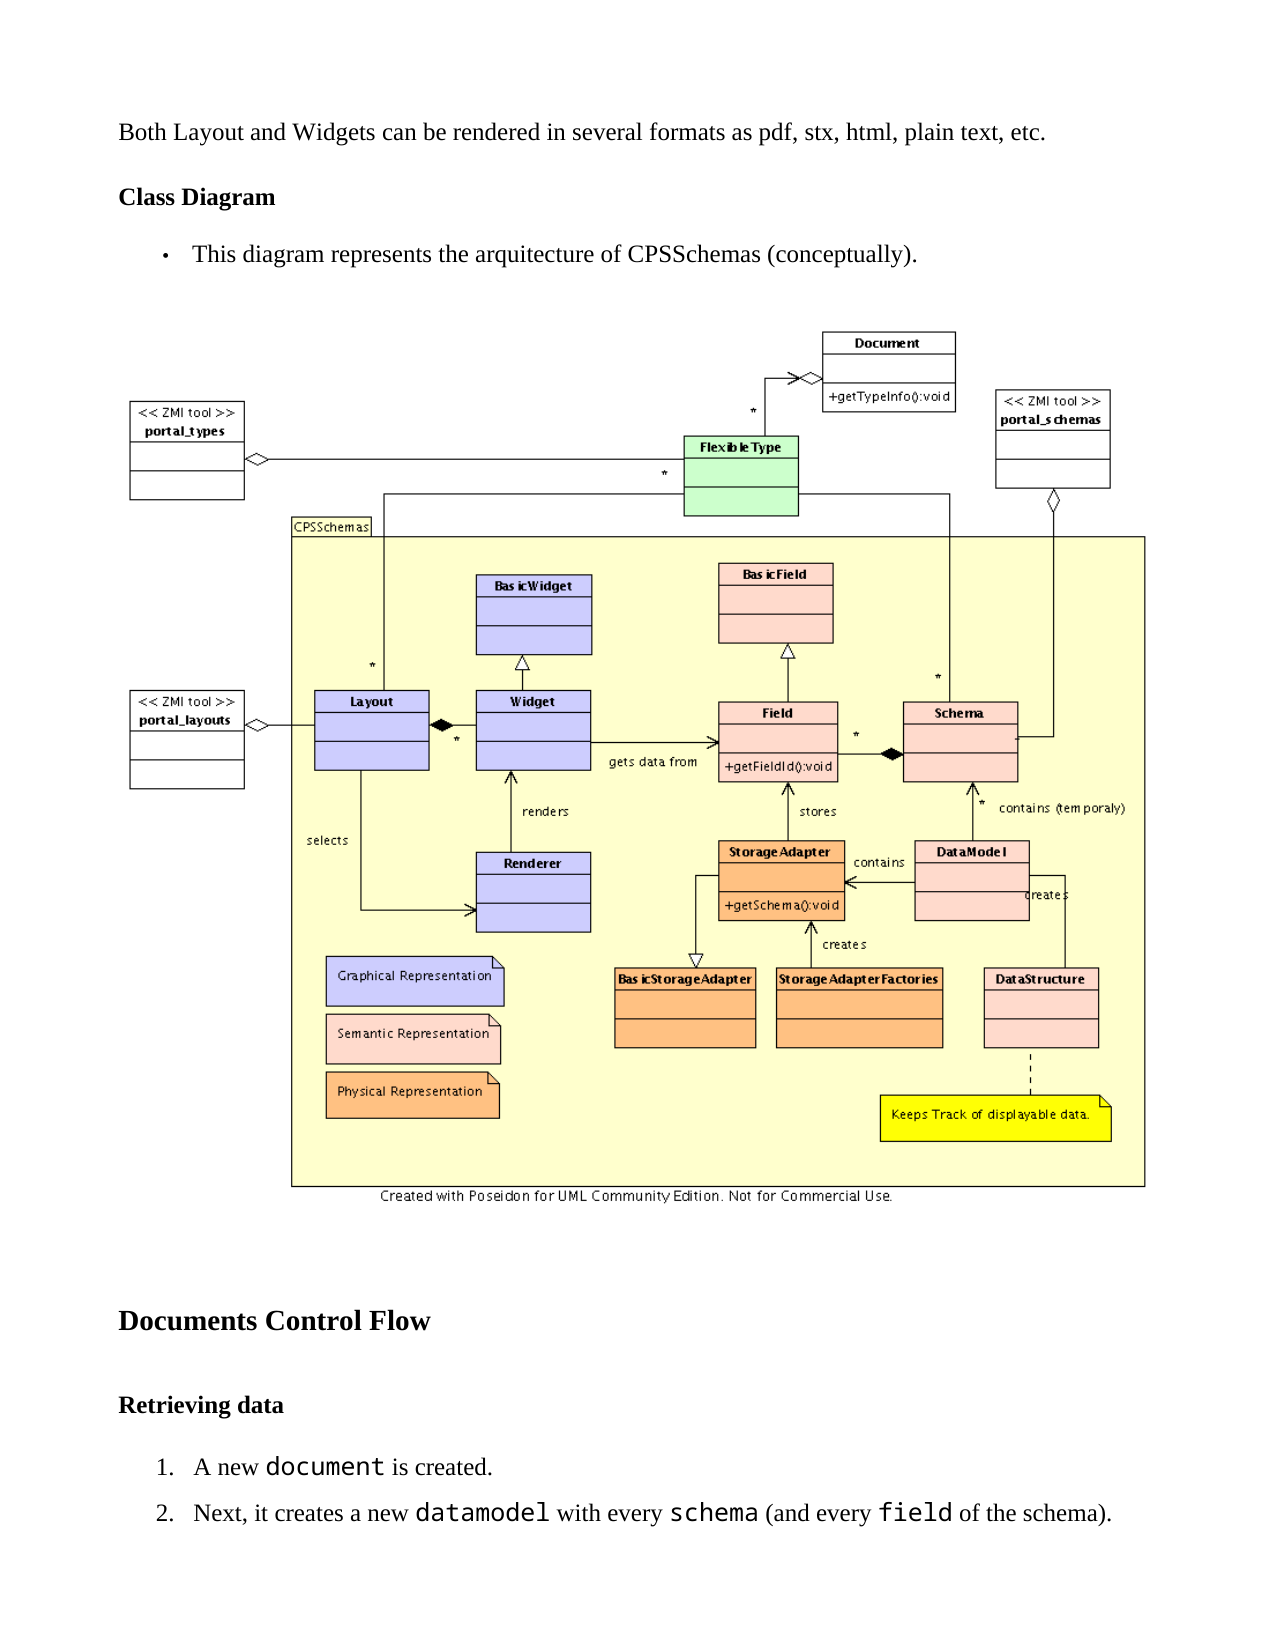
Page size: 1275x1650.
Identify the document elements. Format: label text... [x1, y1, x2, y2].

picture [118, 321, 1157, 1223]
subtitle Retrieving data [118, 1391, 1157, 1419]
text Both Layout and Widgets can be rendered in several formats as pdf, stx, html, plain text, etc. [118, 118, 1157, 146]
list Next, it creates a new datamodel with every schema (and every field of the schema). [156, 1495, 1157, 1529]
list A new document is created. [156, 1448, 1157, 1482]
subtitle Documents Control Flow [118, 1304, 1157, 1336]
list This diagram represents the arquitecture of CPSSchemas (conceptually). [162, 241, 1157, 268]
subtitle Class Diagram [118, 183, 1157, 211]
